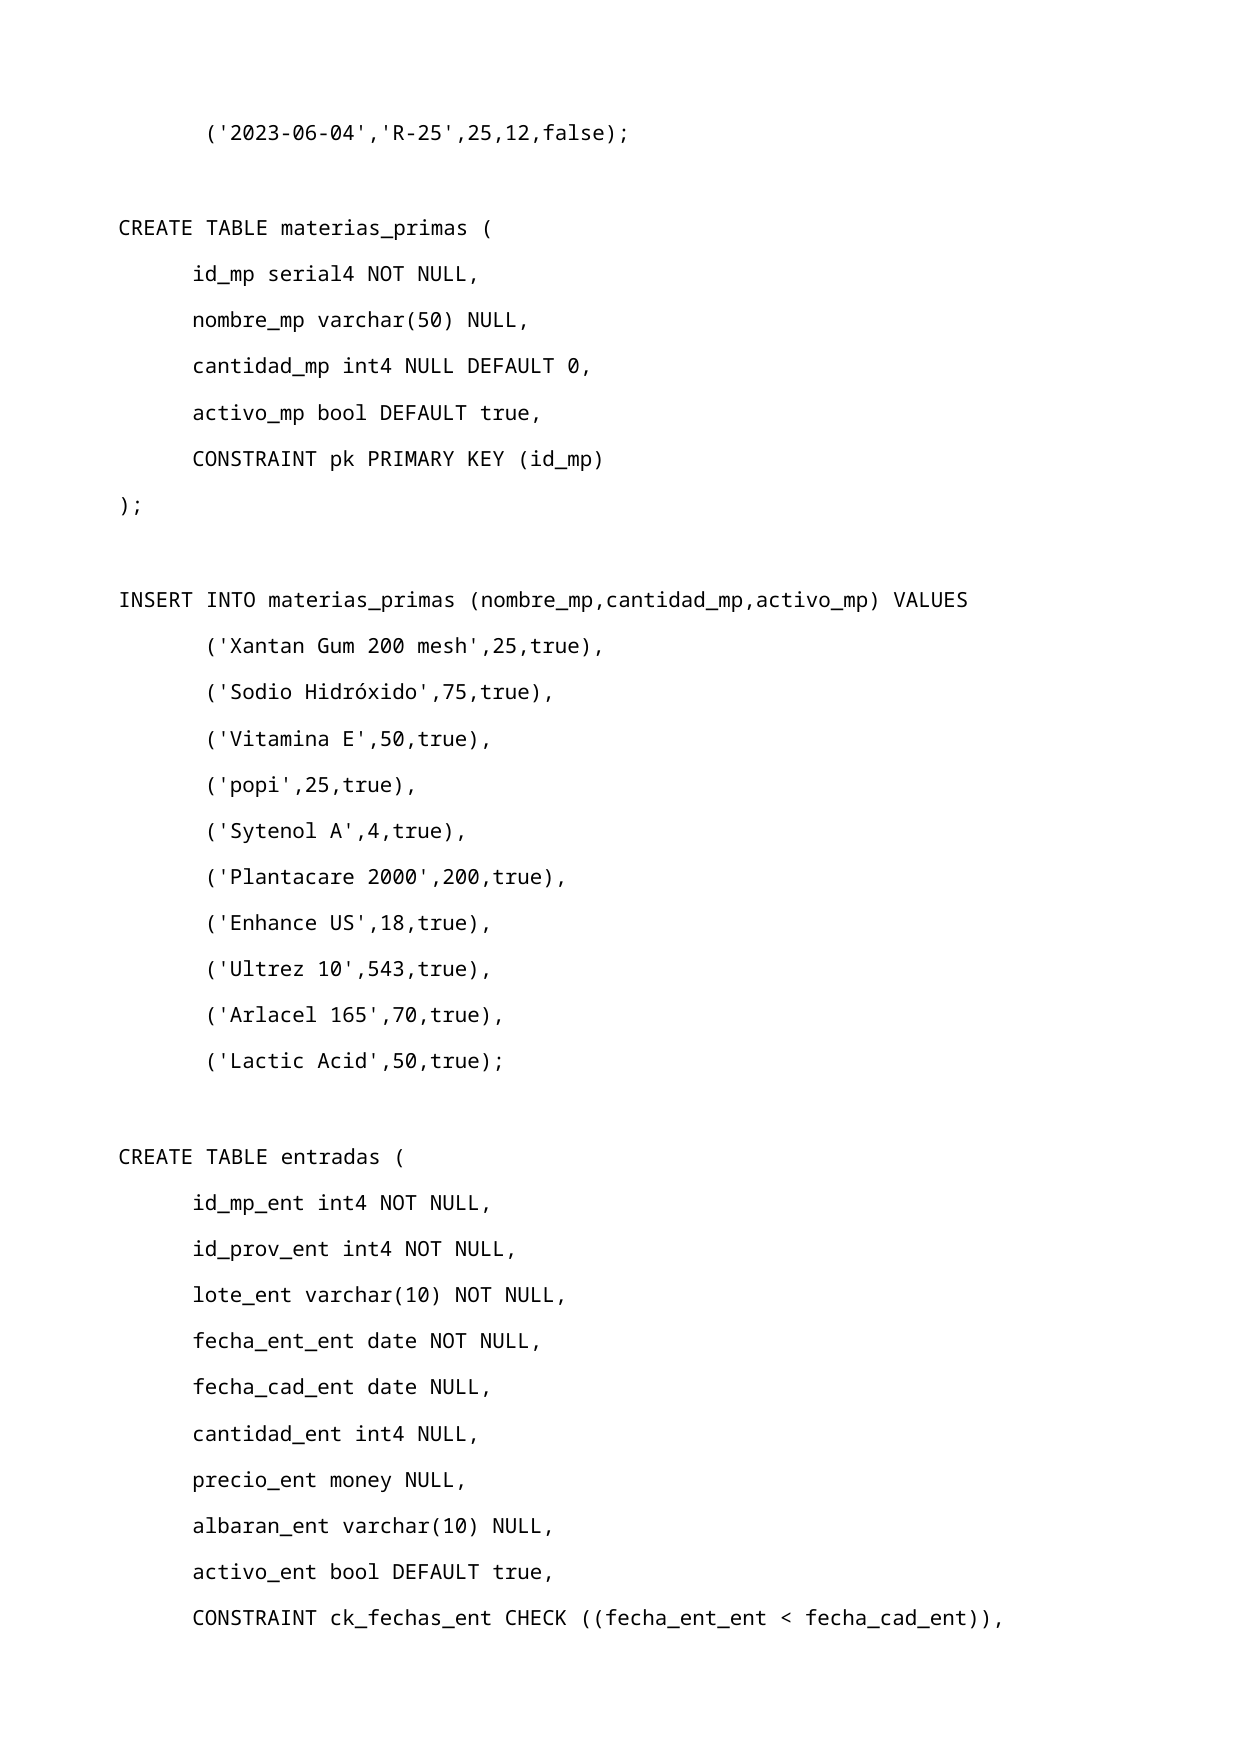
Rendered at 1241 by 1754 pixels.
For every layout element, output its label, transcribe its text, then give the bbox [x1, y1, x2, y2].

text ('Sytenol A',4,true), [118, 816, 1122, 844]
text lote_ent varchar(10) NOT NULL, [118, 1280, 1122, 1309]
text id_mp_ent int4 NOT NULL, [118, 1188, 1122, 1216]
text CONSTRAINT pk PRIMARY KEY (id_mp) [118, 444, 1122, 472]
text ('Enhance US',18,true), [118, 908, 1122, 937]
text albaran_ent varchar(10) NULL, [118, 1511, 1122, 1539]
text ('Plantacare 2000',200,true), [118, 862, 1122, 891]
text INSERT INTO materias_primas (nombre_mp,cantidad_mp,activo_mp) VALUES [118, 585, 1122, 614]
text id_mp serial4 NOT NULL, [118, 259, 1122, 288]
text ('Lactic Acid',50,true); [118, 1047, 1122, 1075]
text CREATE TABLE materias_primas ( [118, 213, 1122, 242]
text ('Vitamina E',50,true), [118, 724, 1122, 752]
text ('Arlacel 165',70,true), [118, 1001, 1122, 1029]
text ('popi',25,true), [118, 770, 1122, 798]
text ); [118, 490, 1122, 518]
text id_prov_ent int4 NOT NULL, [118, 1234, 1122, 1262]
text precio_ent money NULL, [118, 1465, 1122, 1493]
text CREATE TABLE entradas ( [118, 1142, 1122, 1170]
text fecha_ent_ent date NOT NULL, [118, 1326, 1122, 1355]
text CONSTRAINT ck_fechas_ent CHECK ((fecha_ent_ent < fecha_cad_ent)), [118, 1603, 1122, 1632]
text activo_mp bool DEFAULT true, [118, 398, 1122, 426]
text cantidad_mp int4 NULL DEFAULT 0, [118, 352, 1122, 380]
text ('Ultrez 10',543,true), [118, 954, 1122, 983]
text ('Xantan Gum 200 mesh',25,true), [118, 631, 1122, 660]
text activo_ent bool DEFAULT true, [118, 1557, 1122, 1586]
text nombre_mp varchar(50) NULL, [118, 306, 1122, 334]
text ('2023-06-04','R-25',25,12,false); [118, 118, 1122, 147]
text fecha_cad_ent date NULL, [118, 1372, 1122, 1401]
text ('Sodio Hidróxido',75,true), [118, 677, 1122, 706]
text cantidad_ent int4 NULL, [118, 1419, 1122, 1447]
